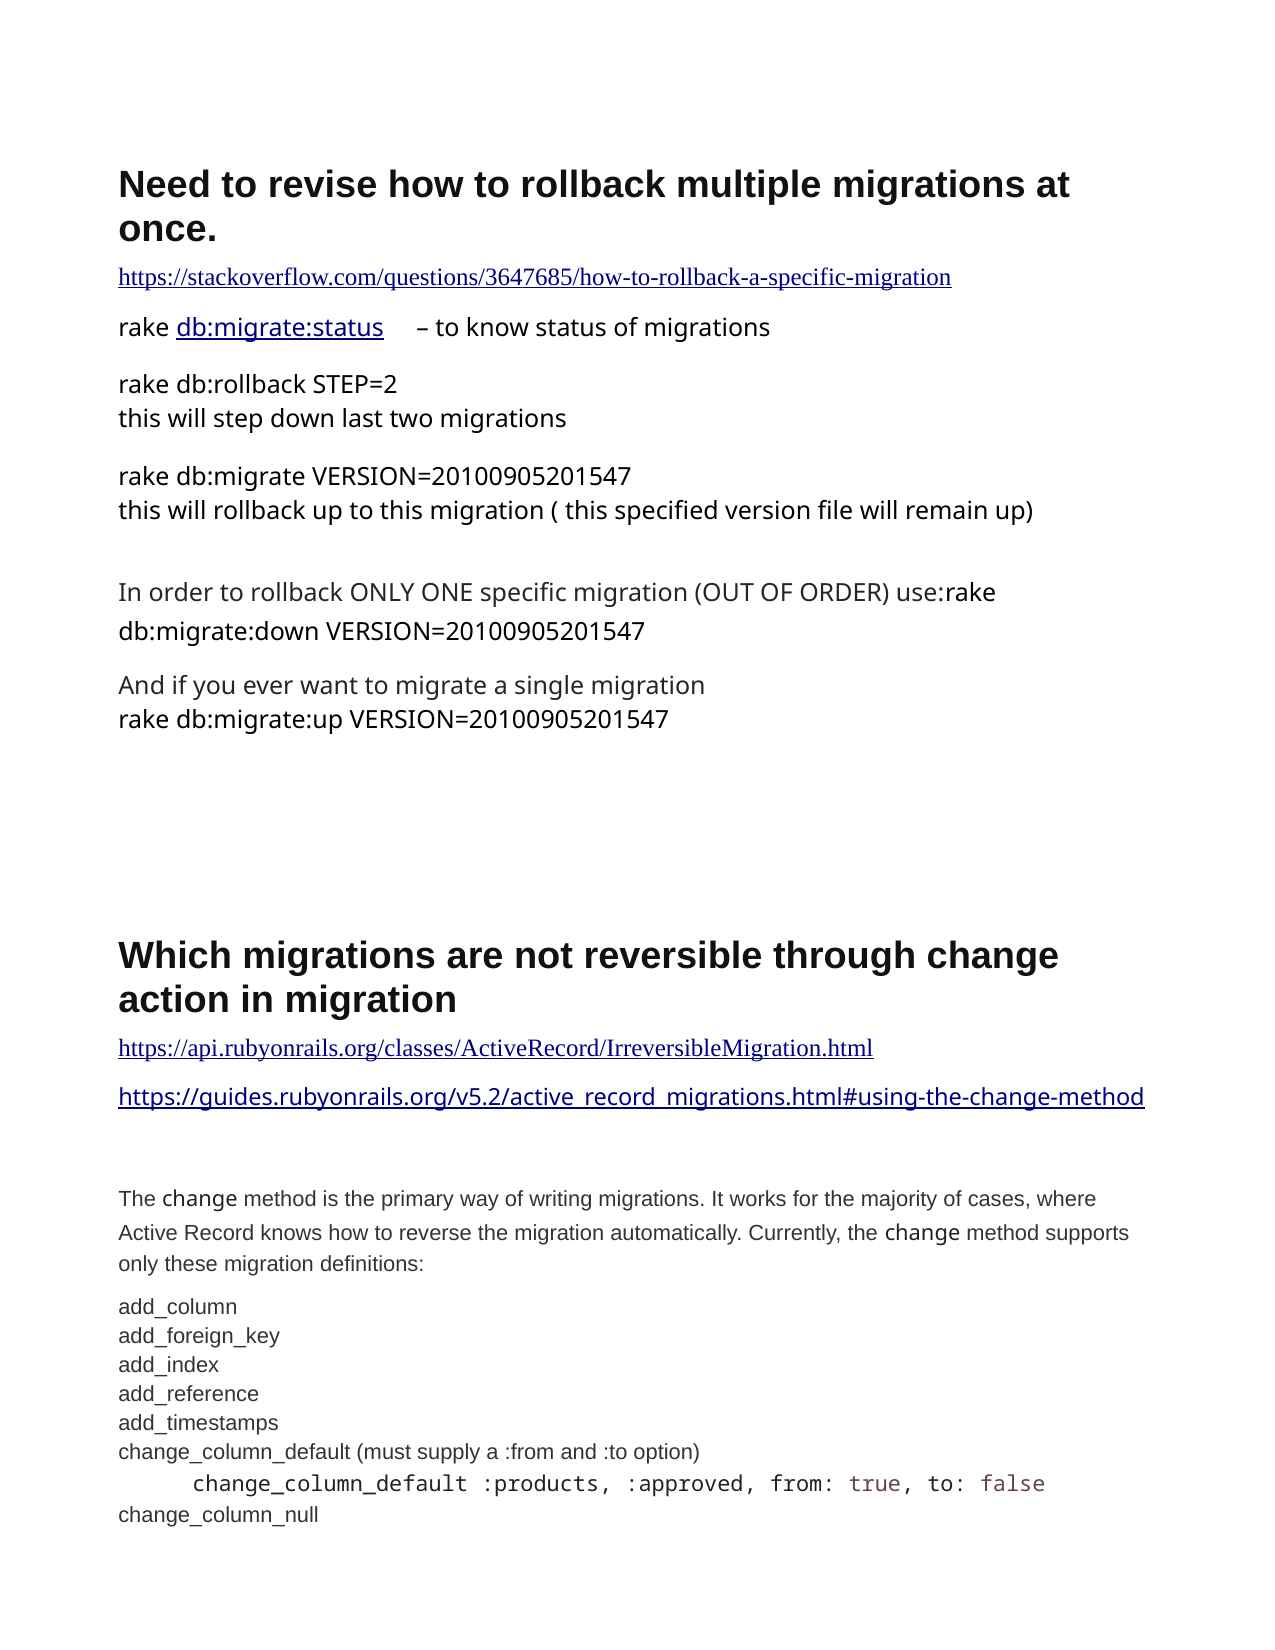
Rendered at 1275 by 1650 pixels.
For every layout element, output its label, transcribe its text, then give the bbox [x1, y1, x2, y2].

text https://stackoverflow.com/questions/3647685/how-to-rollback-a-specific-migration [118, 262, 1157, 290]
text add_column [118, 1294, 1157, 1319]
subtitle Need to revise how to rollback multiple migrations at once. [118, 118, 1157, 249]
text add_timestamps [118, 1410, 1157, 1435]
text The change method is the primary way of writing migrations. It works for the majority of cases, where Active Record knows how to reverse the migration automatically. Currently, the change method supports only these migration definitions: [118, 1183, 1157, 1276]
text https://guides.rubyonrails.org/v5.2/active_record_migrations.html#using-the-change-method [118, 1080, 1157, 1112]
text rake db:migrate VERSION=20100905201547 [118, 459, 1157, 493]
text rake db:migrate:status – to know status of migrations [118, 309, 1157, 343]
text And if you ever want to migrate a single migration [118, 667, 1157, 701]
text change_column_null [118, 1502, 1157, 1527]
text https://api.rubyonrails.org/classes/ActiveRecord/IrreversibleMigration.html [118, 1033, 1157, 1061]
text rake db:rollback STEP=2 [118, 367, 1157, 401]
text change_column_default :products, :approved, from: true, to: false [118, 1468, 1157, 1498]
text add_foreign_key [118, 1323, 1157, 1348]
text In order to rollback ONLY ONE specific migration (OUT OF ORDER) use:rake db:migrate:down VERSION=20100905201547 [118, 574, 1157, 648]
text add_reference [118, 1381, 1157, 1406]
text this will rollback up to this migration ( this specified version file will remain up) [118, 493, 1157, 527]
text add_index [118, 1352, 1157, 1377]
text rake db:migrate:up VERSION=20100905201547 [118, 701, 1157, 735]
subtitle Which migrations are not reversible through change action in migration [118, 889, 1157, 1020]
text this will step down last two migrations [118, 401, 1157, 435]
text change_column_default (must supply a :from and :to option) [118, 1439, 1157, 1464]
